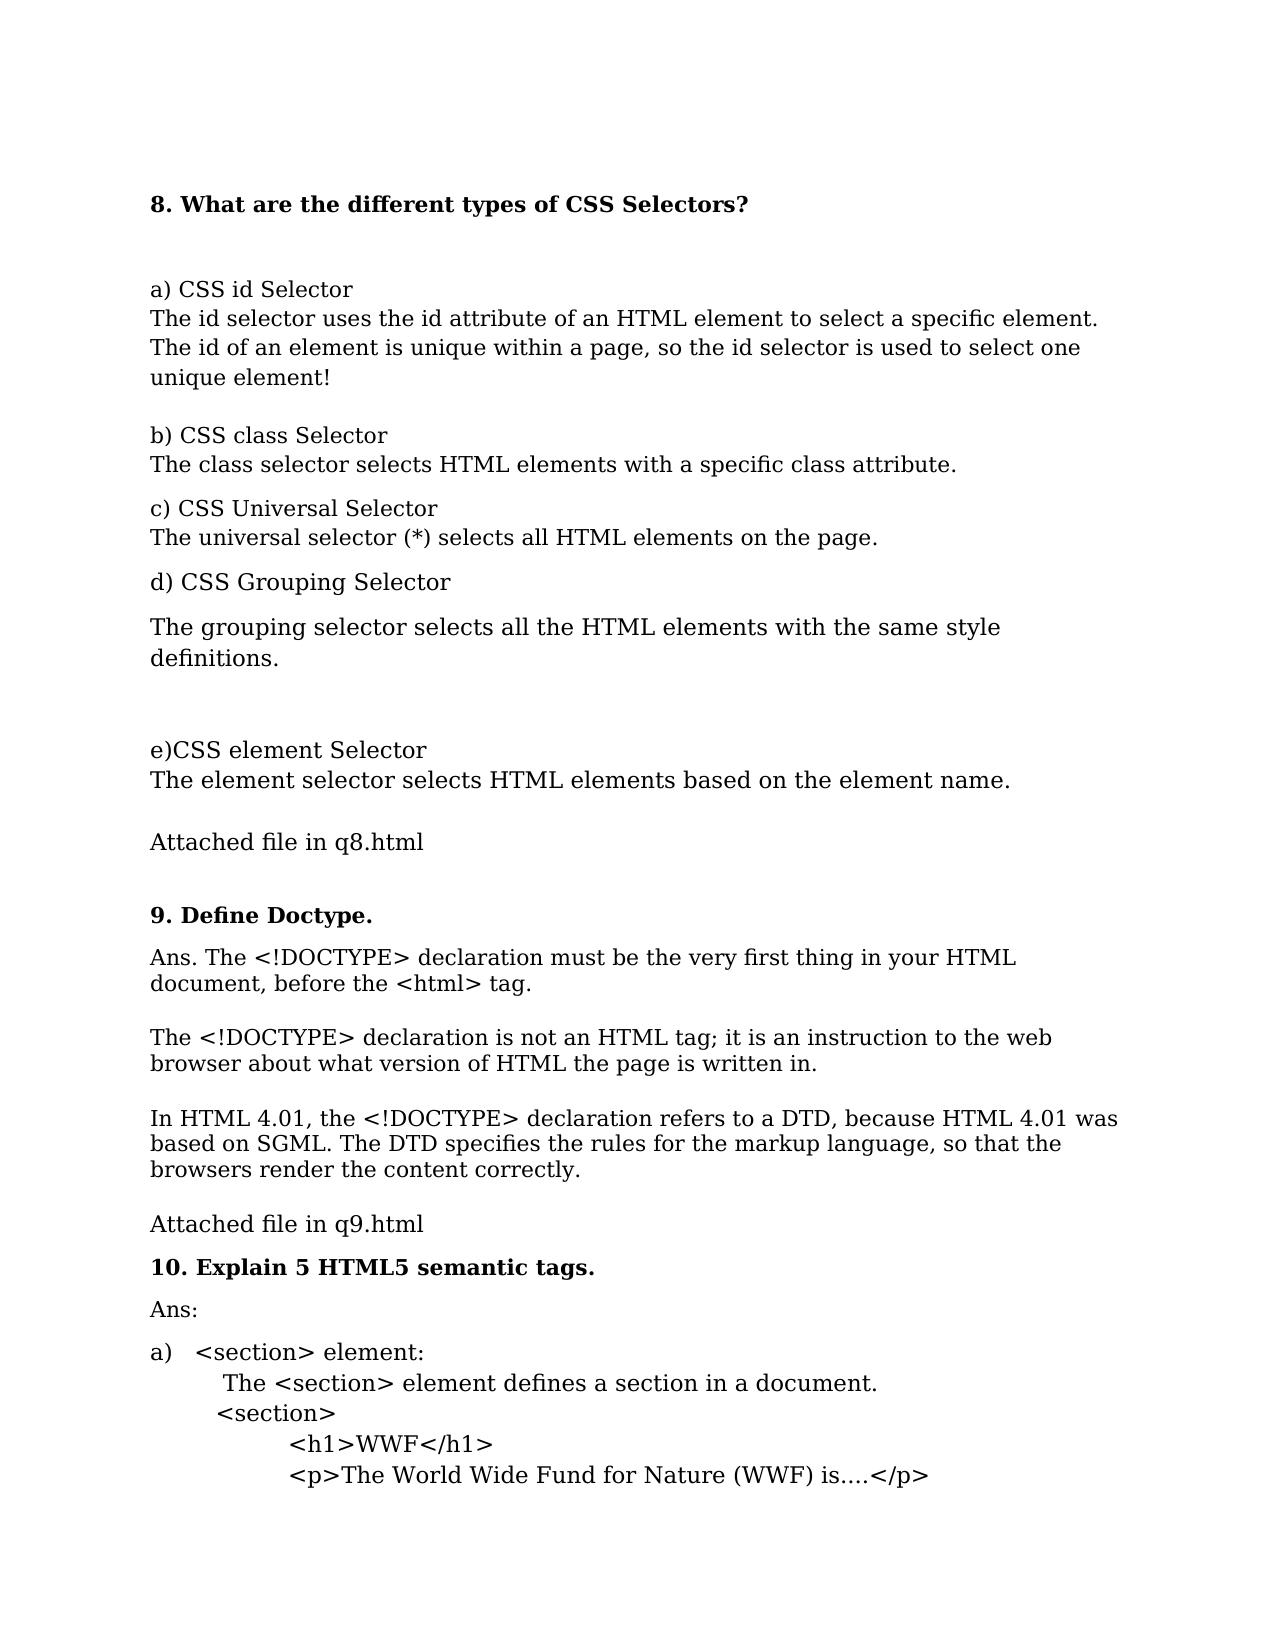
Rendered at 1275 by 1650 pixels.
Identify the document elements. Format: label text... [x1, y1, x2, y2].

text <section> <h1>WWF</h1> <p>The World Wide Fund for Nature (WWF) is....</p> [150, 1401, 1125, 1488]
text The element selector selects HTML elements based on the element name. [150, 768, 1125, 794]
text In HTML 4.01, the <!DOCTYPE> declaration refers to a DTD, because HTML 4.01 was based on SGML. The DTD specifies the rules for the markup language, so that the browsers render the content correctly. [150, 1106, 1125, 1182]
text e)CSS element Selector [150, 737, 1125, 764]
text Attached file in q8.html [150, 829, 1125, 856]
text 10. Explain 5 HTML5 semantic tags. [150, 1255, 1125, 1281]
text a) CSS id Selector [150, 277, 1125, 302]
text The id selector uses the id attribute of an HTML element to select a specific element. [150, 306, 1125, 332]
text The <section> element defines a section in a document. [150, 1370, 1125, 1397]
text The id of an element is unique within a page, so the id selector is used to select one unique element! [150, 335, 1125, 390]
text c) CSS Universal Selector [150, 496, 1125, 522]
text Attached file in q9.html [150, 1211, 1125, 1238]
text d) CSS Grouping Selector [150, 569, 1125, 596]
text 9. Define Doctype. [150, 903, 1125, 929]
text Ans. The <!DOCTYPE> declaration must be the very first thing in your HTML document, before the <html> tag. [150, 945, 1125, 996]
text The class selector selects HTML elements with a specific class attribute. [150, 452, 1125, 478]
text a) <section> element: [150, 1339, 1125, 1366]
text b) CSS class Selector [150, 423, 1125, 449]
text The universal selector (*) selects all HTML elements on the page. [150, 526, 1125, 551]
text 8. What are the different types of CSS Selectors? [150, 192, 1125, 218]
text The grouping selector selects all the HTML elements with the same style definitions. [150, 614, 1125, 672]
text Ans: [150, 1297, 1125, 1323]
text The <!DOCTYPE> declaration is not an HTML tag; it is an instruction to the web browser about what version of HTML the page is written in. [150, 1026, 1125, 1077]
